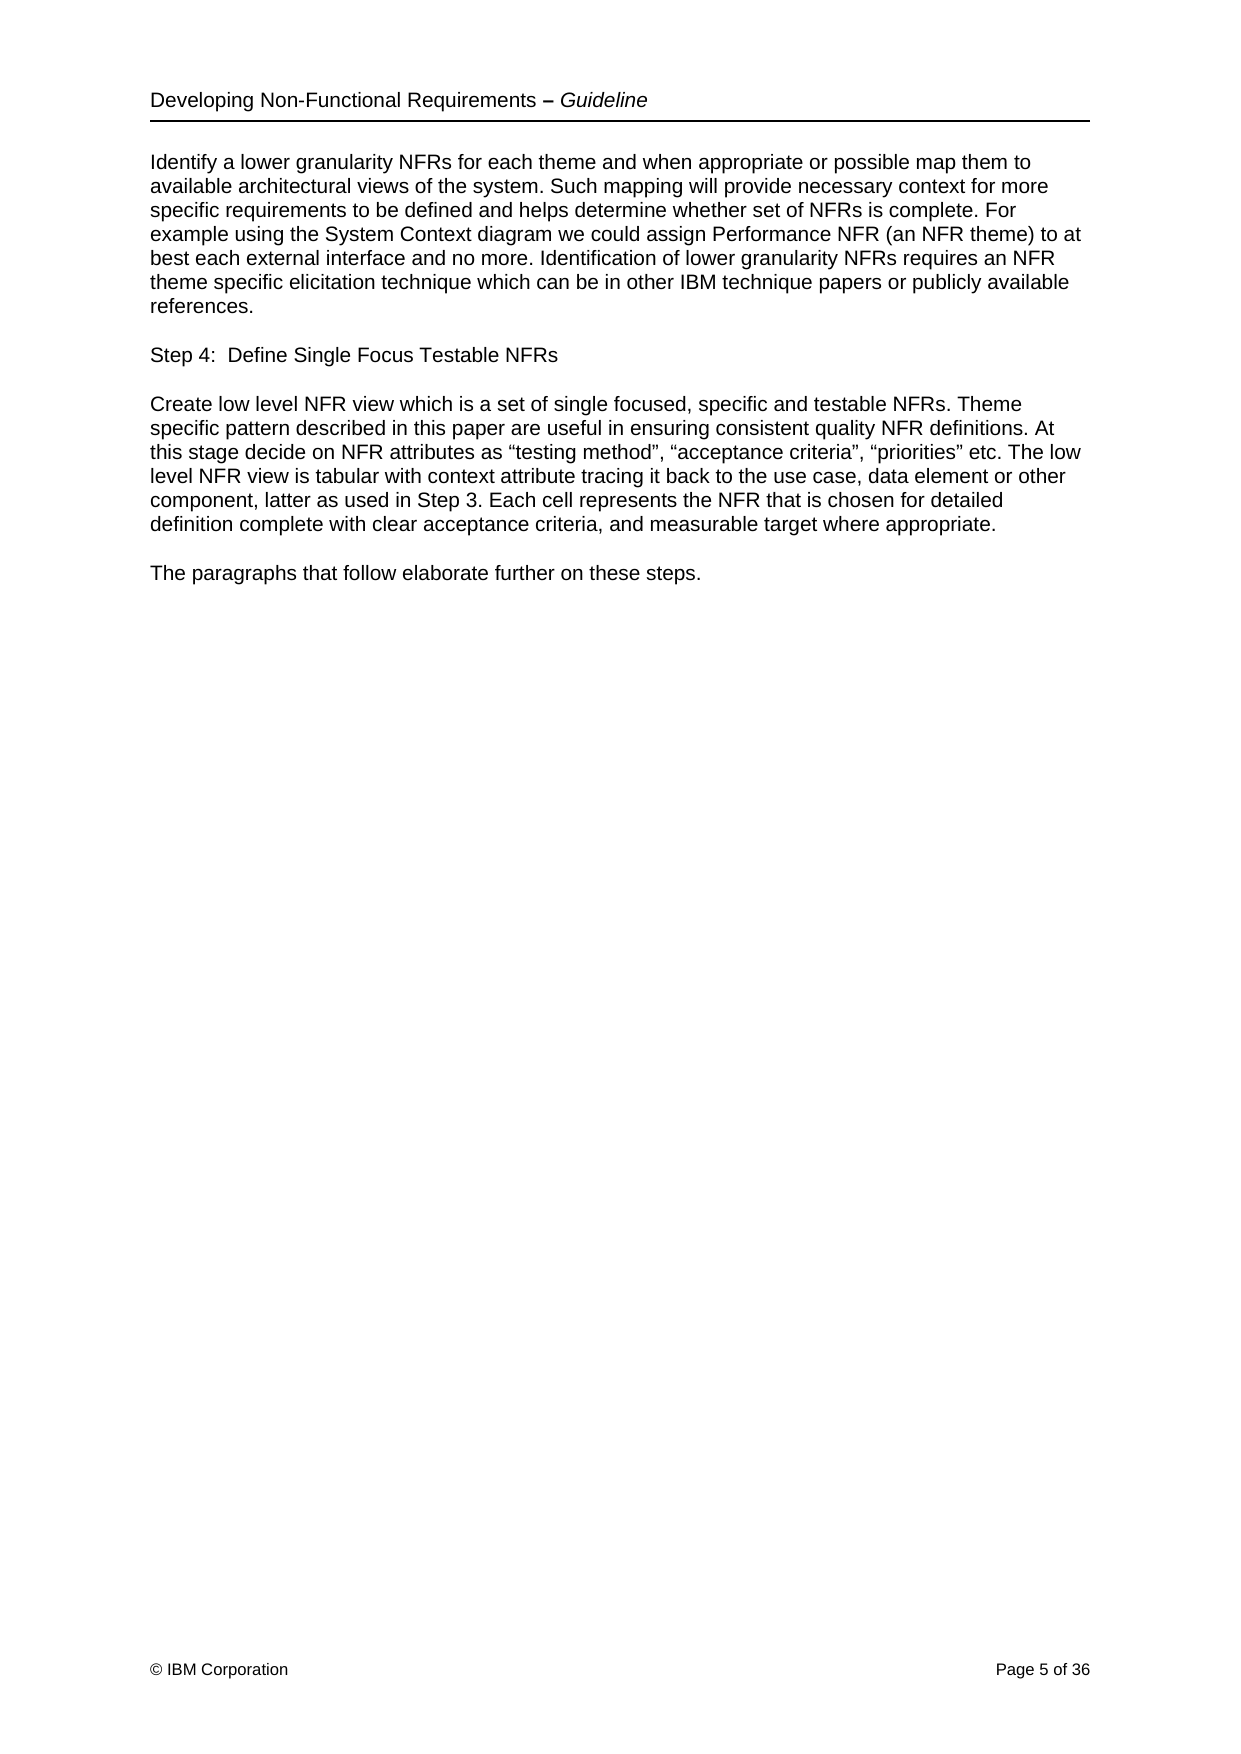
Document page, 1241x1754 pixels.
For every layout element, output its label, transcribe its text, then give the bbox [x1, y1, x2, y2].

text Create low level NFR view which is a set of single focused, specific and testable NFRs. Theme specific pattern described in this paper are useful in ensuring consistent quality NFR definitions. At this stage decide on NFR attributes as “testing method”, “acceptance criteria”, “priorities” etc. The low level NFR view is tabular with context attribute tracing it back to the use case, data element or other component, latter as used in Step 3. Each cell represents the NFR that is chosen for detailed definition complete with clear acceptance criteria, and measurable target where appropriate. [150, 392, 1090, 535]
text The paragraphs that follow elaborate further on these steps. [150, 560, 1090, 584]
text Step 4: Define Single Focus Testable NFRs [150, 343, 1090, 367]
text Identify a lower granularity NFRs for each theme and when appropriate or possible map them to available architectural views of the system. Such mapping will provide necessary context for more specific requirements to be defined and helps determine whether set of NFRs is complete. For example using the System Context diagram we could assign Performance NFR (an NFR theme) to at best each external interface and no more. Identification of lower granularity NFRs requires an NFR theme specific elicitation technique which can be in other IBM technique papers or publicly available references. [150, 150, 1090, 318]
